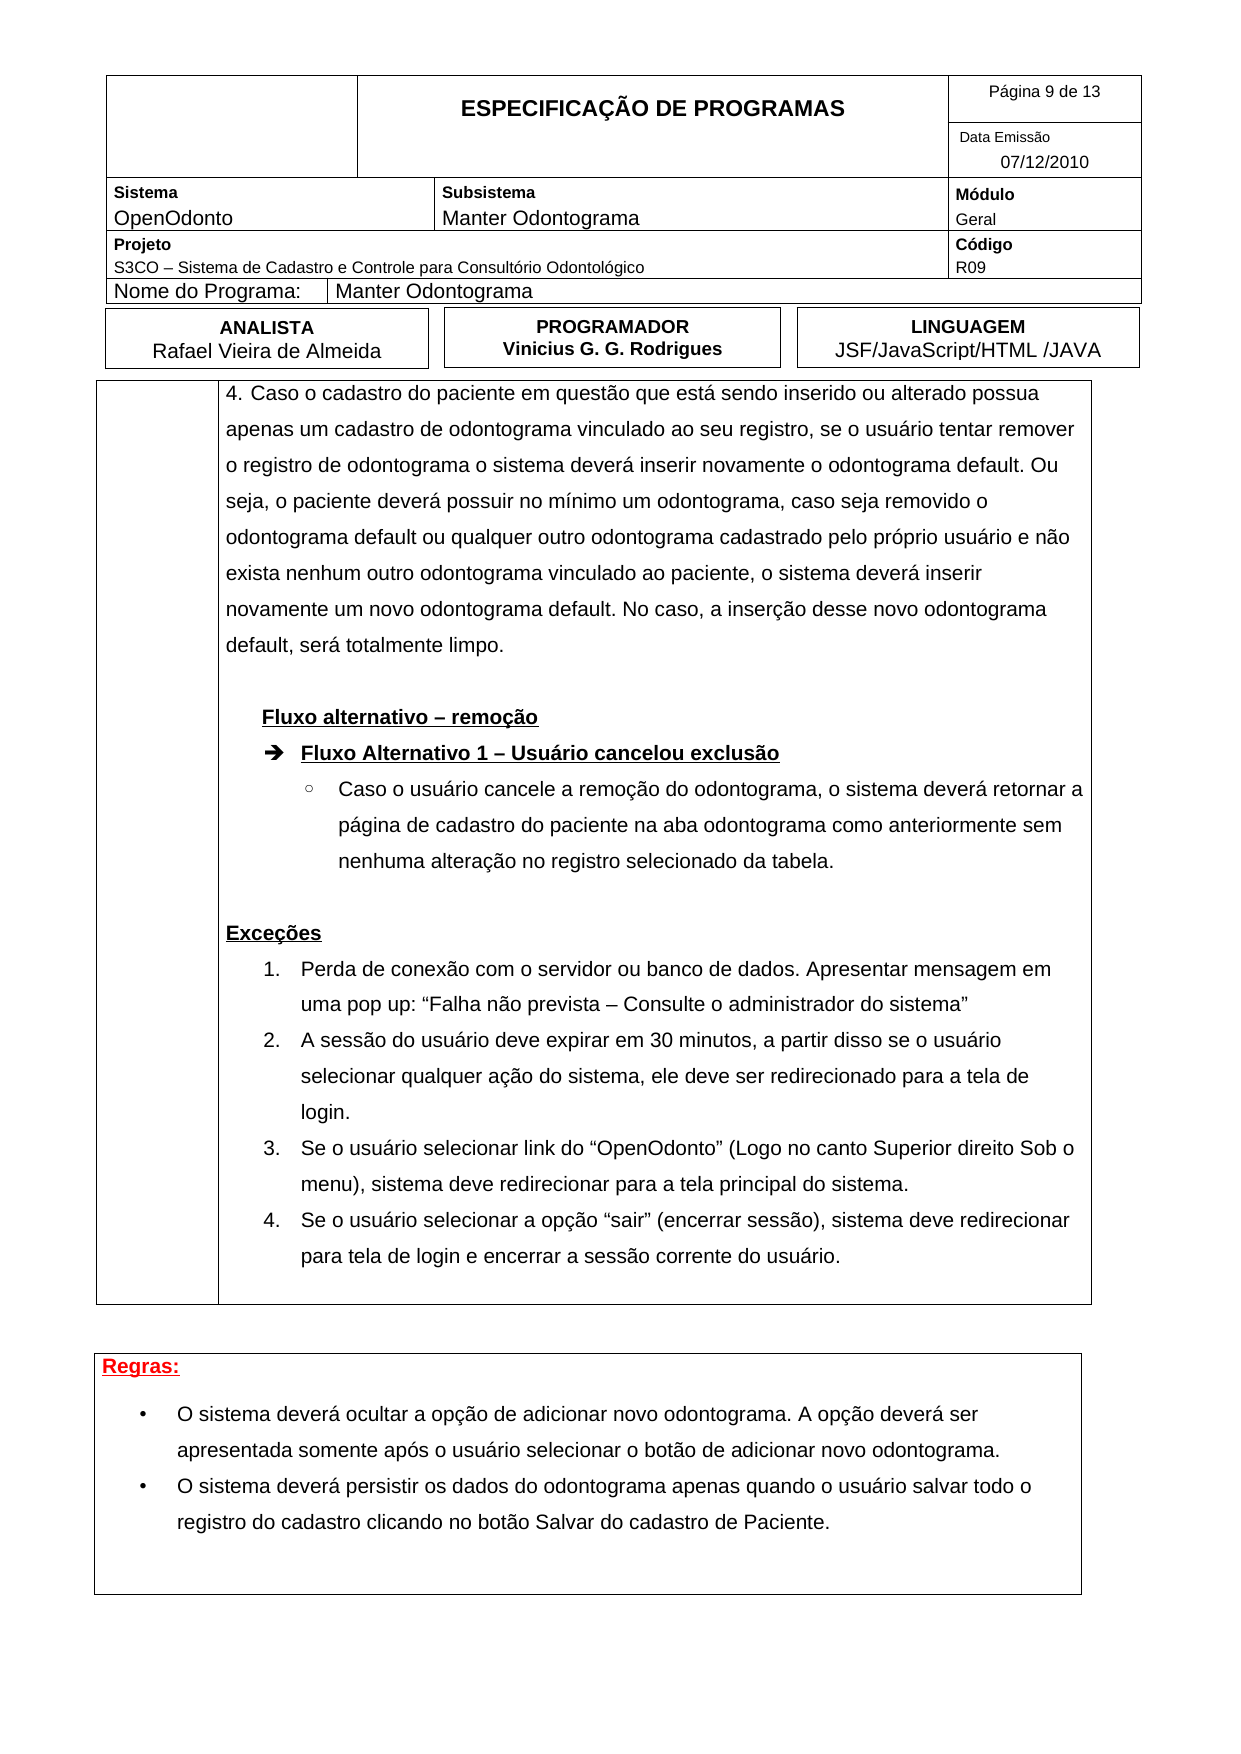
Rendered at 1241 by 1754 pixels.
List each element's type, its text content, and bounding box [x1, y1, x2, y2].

table_header [97, 381, 218, 1304]
table_header Regras: O sistema deverá ocultar a opção de adicionar novo odontograma. A opção deverá ser apresentada somente após o usuário selecionar o botão de adicionar novo odontograma. O sistema deverá persistir os dados do odontograma apenas quando o usuário salvar todo o registro do cadastro clicando no botão Salvar do cadastro de Paciente. [95, 1354, 1081, 1594]
table_header Apresentar ao usuário a tela de cadastro de odontograma do paciente. Usuário. Selecionar a aba Odontograma no cadastro de Paciente. Fluxos Principais Sistema deverá apresentar a aba Odontograma no cadastro de Paciente. Nessa aba, o sistema deverá adicionar, apenas visualmente, o registro do odontograma. Deverá persistir os dados do odontograma apenas quando o usuário salvar todo o registro do cadastro clicando no botão Salvar do cadastro de Paciente. Ao clicar na aba odontograma, o sistema deverá trazer um cadastro de odontograma default. Esse odontograma deverá ser apresentado na tabela de odontogramas com os dados: Nome do odontograma: Odontograma Padrão Data: data atual Descrição: Primeira configuração do odontograma do paciente. Cenário 1 - Incluir O sistema deverá ocultar a opção de adicionar novo odontograma, devendo aparecer somente o botão . Caso o usuário deseje adicionar novo odontograma, deverá clicar no botão de adicionar odontograma. Ao clicar no botão, o sistema deverá apresentar os campos para inclusão: Nome do odontograma (campo obrigatório) – no mínimo 4 e no máximo 150 caracteres Data (campo obrigatório) - (campo onde o usuário poderá selecionar a data a partir de um mini calendário autoexplicativo apresentado ao lado do campo) – o usuário poderá abrir o calendário clicando no campo ou no ícone que o representa Descricao – área de texto livre – máximo de 500 caracteres Após preencher os campos o usuário deverá clicar no botão adicionar. Esse botão adicionará o registro na tabela de odontogramas apenas visualmente. A tabela de Odontogramas deverá conter as colunas: Nome Data Descricao E uma última coluna com um botão de remoção para cada registro da tabela Acima de 5 registros na tabela de odontogramas, o sistema deverá paginar os registros. Deverão ser apresentados no máximo 5 registros por página. Caso os dados do registro ultrapassem os limites da coluna na tabela de Odontogramas, o sistema deverá apresentar as informações até o limite da coluna na tabela, colocar reticências e permitir que o usuário visualize o restante da informação do registro na coluna ao passar o mouse sobre a informação incompleta na tela através de um tooltip. Fluxos alternativos – inclusão Fluxo Alternativo 1 – Usuário não preencheu os campos obrigatórios Ao selecionar o botão adicionar, o sistema deverá primeiramente validar os campos obrigatórios. Se o sistema verificar que os campos obrigatórios Nome do odontograma e Data não foram preenchidos ou se contém conteúdo vazio (espaços). Caso o campo esteja nulo o sistema indica acima dos campos obrigatórios não preenchidos a mensagem: “* O valor está nulo.” Caso o campo esteja com conteúdo vazio (espaços) o sistema indica acima dos campos a mensagem: “* O valor está vazio.” Fluxo Alternativo 2 – Campos preenchidos inválidos Após verificar os campos obrigatórios, o sistema deverá realizar as validações abaixo. Possíveis Mensagens: O sistema deverá apresentar acima do campo uma das mensagens correspondentes. Se o sistema verificar que os campos Nome do odontograma e Data estão nulos deverá apresentar a mensagem: “* O valor esta nulo.” Se o sistema verificar que os campos estão vazios deverá apresentar a mensagem: “* O valor esta vazio.” Se o sistema verificar que o campo Nome do odontograma não possui o mínimo necessário deverá apresentar a mensagem: “* Nome : Valor muito curto : Minímo exigido = 'mínimo definido'”. Se o sistema verificar que o campo Nome ou Descricao possui mais que o máximo permitido deverá apresentar a mensagem: “* 'nome do campo' : Valor muito longo : Máximo permitido = 'máximo definido'”. Fluxo de exceção – inclusão Fluxo de exceção 1 – Usuário fecha a opção de adicionar odontograma A opção apresentada para o usuário de adicionar um novo odontograma poderá ser ocultada novamente. O usuário poderá ocultar a opção de adionar odontograma selecionando o botão representado por “X”. Quando o usuário clicar no botão, o sistema deverá esconder a opção de adicionar odontograma e permanecer na aba odontograma. Caso o usuário tenha preenchido alguma informação na opção de adicionar o odontograma, o sistema deverá permanecer com as informações até que o usuário saia da tela de cadastro do paciente. Mesmo que o usuário troque de abas e realize outras ações, no cadastro de paciente, as informações não serão perdidas. Cenário 2 – Pesquisar Para pesquisa, o sistema deverá disponibilizar o botão em cada coluna da tabela de odontogramas, permitindo que o usuário selecione o botão lupa da coluna que deseja pesquisar. Ao selecionar o botão lupa, o sistema deverá: Apresentar um campo texto para os campos Nome e Descricao, permitindo ao usuário informar a pesquisa desejada. Apresentar para o campo Data a máscara __/__/____ aceitando apenas números para a pesquisa. Caso o usuário esteja com um campo de pesquisa aberto e selecione outro(s) campo(s) de pesquisa, o sistema deverá ocultar o(s) campo(s) de pesquisa anterior(es) quando o usuário começar a preencher o novo campo de busca. Deverá ficar em aberto somente o campo de pesquisa que o usuário esteja informando os dados. Caso o usuário informe mais de um campo de busca, o sistema deverá utilizar todos os parâmetros para realizar a pesquisa e apresentar os registros. A pesquisa do campo Nome e Descricao deverá ser feita por 'like', ou seja, o usuário poderá digitar parte do nome para realizar a busca. Caso mais de um filtro de pesquisa seja informado, a pesquisa associará logicamente os filtros de forma complementar, ou seja um filtro 'AND' outro filtro, combinando os dois ou mais valores para pesquisa. A pesquisa deve ser realizada a medida que o usuário digita os parâmetros de busca. Caso nenhum parâmetro de pesquisa seja informado, o sistema deverá apresentar todos os registros de odontograma do usuário em questão (a ser cadastro ou já cadastro) limitando-se ao número de páginas. Fluxos alternativos – pesquisar Fluxo Alternativo 1 – Usuário seleciona outra lupa para pesquisa Caso o usuário esteja com o campo de um botão de lupa (pesquisa) em aberto e selecione outra lupa para pesquisa e comece a preencher os dados, o sistema deverá ocultar a lupa anterior, mas deverá manter os dados preenchidos na lupa anterior. O sistema deverá realizar a pesquisa utilizando todos os parâmetros informados. Fluxo Alternativo 2 – Usuário apaga os dados da pesquisa anterior Caso o usuário apague os dados da pesquisa de uma lupa, o sistema deverá verificar se existe outra lupa de pesquisa com informações preenchidas e apresentar os valores de acordo com o parâmetro de pesquisa informado. Caso nenhum parâmetro de pesquisa seja informado, o sistema deverá retornar todos os registros de odontogramas do usuário em questão limitando-se ao número de páginas. Cenário 3 – Editar Caso o usuário deseje editar um registro de odontograma deverá localizar na tabela de odontogramas o registro que deseja editar e o campo que deseja (nome ou descricao). O sistema não deverá permitir a edição do campo data, apenas dos campos nome e descricao. O sistema também deverá indicar que somente esses dois campos poderão ser editados, colocando-os sublinhados e com sombra acizentada. O sistema deverá permitir que o usuário apenas clique na informação da coluna do registro que desejar editar. O sistema deverá tornar o campo editável permitindo que o usuário altere o campo. Ou seja, caso o usuário deseje editar o nome do registro do odontograma default, ele poderá clicar em cima do campo “Odontograma Padrão”, o sistema deverá tornar esse campo editável. O usuário conseguirá editar apenas um campo por vez. Para salvar a edição, indicando que terminou a alteração, o usuário deverá clicar em qualquer parte da tela, inclusive em outro campo, caso deseje alterar outro registro. O sistema deverá alterar o campo apenas visualmente como foi editado pelo usuário e apresentar na tabela de odontogramas. Fluxos alternativos – edição Fluxo Alternativo 1 – Cancelar a edição Caso o usuário esteja com o campo aberto para a edição, mas não deseje mais editar o campo, ele deverá clicar em qualquer parte da tela sem alterar nenhum dado. Caso algum dado seja alterado e o usuário clique em qualquer parte da tela, os dados deverão ser salvos visualmente. Fluxo Alternativo 2 – Usuário não preencheu o campo obrigatório Após o usuário alterar o campo desejado e clicar em uma parte da tela para salvar, o sistema deverá primeiramente validar se o campo é obrigatório e foi preenchido. Se o sistema verificar que o campo obrigatório (Nome ou Data) não foi preenchido ou se contém conteúdo vazio (espaços). Caso o campo esteja nulo o sistema indica acima da tabela de odontogramas a mensagem: “* 'nome do campo' : O valor está nulo.” Caso o campo esteja com conteúdo vazio (espaços) o sistema indica acima da tabela a mensagem: “* 'nome do campo' : O valor está vazio.” Fluxo Alternativo 3 – Campo preenchido inválido O campo Nome será validado em todas as mensagens. O campo Descricao será validado apenas no máximo. Após verificar os campos obrigatórios, o sistema deverá realizar as validações abaixo. Possíveis Mensagens: O sistema deverá apresentar acima da tabela de odontogramas uma das mensagens correspondentes. Se o sistema verificar que o campo nome está nulo deverá apresentar a mensagem: “* O valor está nulo.” Se o sistema verificar que o campo nome está vazio deverá apresentar a mensagem: “* O valor está vazio.” Se o sistema verificar que o campo Nome não possui o mínimo necessário deverá apresentar a mensagem: “* 'nome do campo' : Valor muito curto : Minímo exigido = 'mínimo definido'”. Se o sistema verificar que o campo Nome ou Descricao possui mais que o máximo permitido deverá apresentar a mensagem: “* 'nome do campo' : Valor muito longo : Máximo permitido = 'máximo definido'”. Cenário 4 – Remover Caso o usuário deseje remover um registro de odontograma visualmente da tabela de odontogramas, o usuário deverá localizar o o registro na tabela e selecionar o botão de remoção do registro que deseja remover. O sistema deverá validar com o usuário se ele realmente deseja remover o registro com a mensagem: “Deseja realmente excluir o registro ?”. Se o usuário clicar em OK, o sistema deverá remover o registro da tabela apenas visualmente, salvando os dados somente se o usuário salvar o cadastro de paciente no botão Salvar. Caso o cadastro do paciente em questão que está sendo inserido ou alterado possua apenas um cadastro de odontograma vinculado ao seu registro, se o usuário tentar remover o registro de odontograma o sistema deverá inserir novamente o odontograma default. Ou seja, o paciente deverá possuir no mínimo um odontograma, caso seja removido o odontograma default ou qualquer outro odontograma cadastrado pelo próprio usuário e não exista nenhum outro odontograma vinculado ao paciente, o sistema deverá inserir novamente um novo odontograma default. No caso, a inserção desse novo odontograma default, será totalmente limpo. Fluxo alternativo – remoção Fluxo Alternativo 1 – Usuário cancelou exclusão Caso o usuário cancele a remoção do odontograma, o sistema deverá retornar a página de cadastro do paciente na aba odontograma como anteriormente sem nenhuma alteração no registro selecionado da tabela. Exceções Perda de conexão com o servidor ou banco de dados. Apresentar mensagem em uma pop up: “Falha não prevista – Consulte o administrador do sistema” A sessão do usuário deve expirar em 30 minutos, a partir disso se o usuário selecionar qualquer ação do sistema, ele deve ser redirecionado para a tela de login. Se o usuário selecionar link do “OpenOdonto” (Logo no canto Superior direito Sob o menu), sistema deve redirecionar para a tela principal do sistema. Se o usuário selecionar a opção “sair” (encerrar sessão), sistema deve redirecionar para tela de login e encerrar a sessão corrente do usuário. [219, 381, 1091, 1304]
